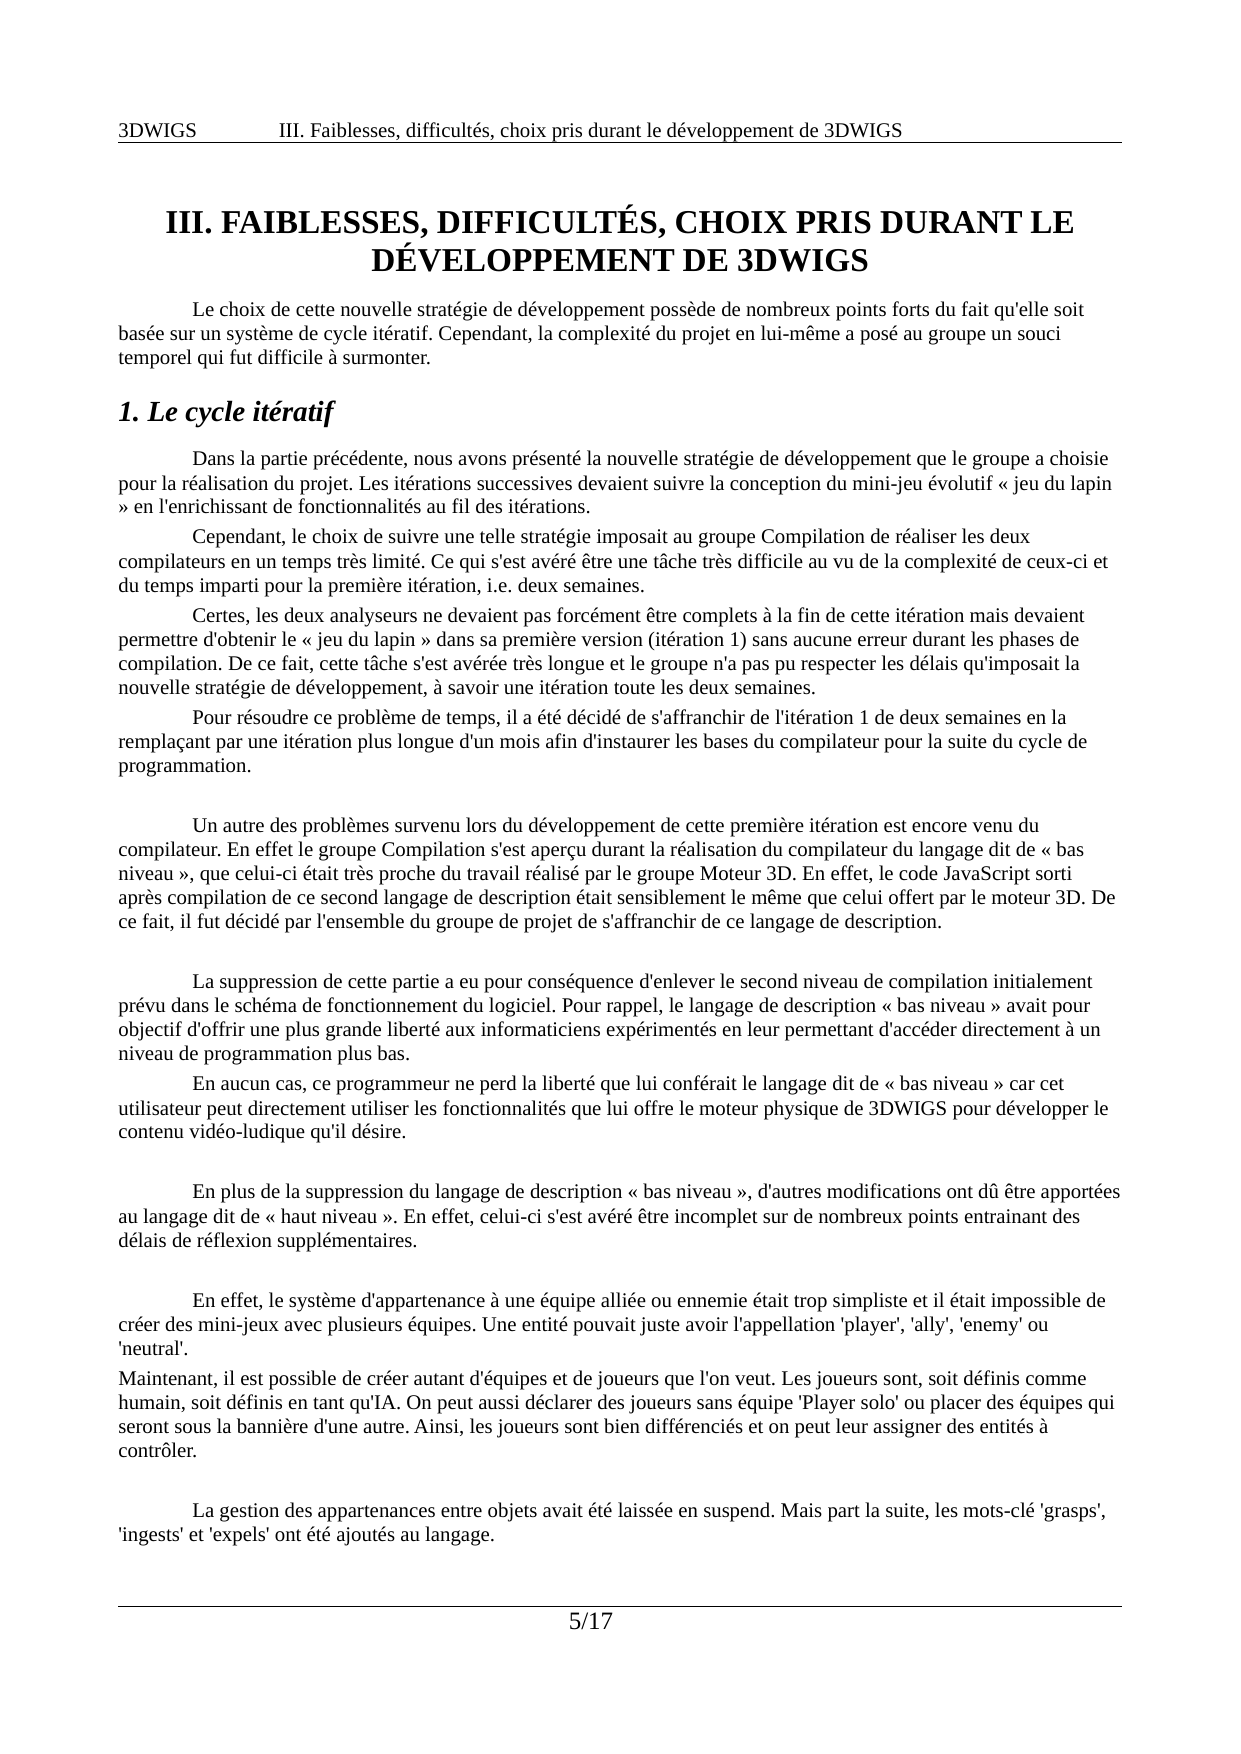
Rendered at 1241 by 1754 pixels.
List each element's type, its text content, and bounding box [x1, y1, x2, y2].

text La gestion des appartenances entre objets avait été laissée en suspend. Mais part la suite, les mots-clé 'grasps', 'ingests' et 'expels' ont été ajoutés au langage. [118, 1498, 1122, 1546]
subtitle Faiblesses, difficultés, choix pris durant le développement de 3DWIGS [118, 202, 1122, 279]
text Cependant, le choix de suivre une telle stratégie imposait au groupe Compilation de réaliser les deux compilateurs en un temps très limité. Ce qui s'est avéré être une tâche très difficile au vu de la complexité de ceux-ci et du temps imparti pour la première itération, i.e. deux semaines. [118, 524, 1122, 597]
text Un autre des problèmes survenu lors du développement de cette première itération est encore venu du compilateur. En effet le groupe Compilation s'est aperçu durant la réalisation du compilateur du langage dit de « bas niveau », que celui-ci était très proche du travail réalisé par le groupe Moteur 3D. En effet, le code JavaScript sorti après compilation de ce second langage de description était sensiblement le même que celui offert par le moteur 3D. De ce fait, il fut décidé par l'ensemble du groupe de projet de s'affranchir de ce langage de description. [118, 813, 1122, 933]
text En aucun cas, ce programmeur ne perd la liberté que lui conférait le langage dit de « bas niveau » car cet utilisateur peut directement utiliser les fonctionnalités que lui offre le moteur physique de 3DWIGS pour développer le contenu vidéo-ludique qu'il désire. [118, 1071, 1122, 1143]
text Certes, les deux analyseurs ne devaient pas forcément être complets à la fin de cette itération mais devaient permettre d'obtenir le « jeu du lapin » dans sa première version (itération 1) sans aucune erreur durant les phases de compilation. De ce fait, cette tâche s'est avérée très longue et le groupe n'a pas pu respecter les délais qu'imposait la nouvelle stratégie de développement, à savoir une itération toute les deux semaines. [118, 603, 1122, 699]
text Dans la partie précédente, nous avons présenté la nouvelle stratégie de développement que le groupe a choisie pour la réalisation du projet. Les itérations successives devaient suivre la conception du mini-jeu évolutif « jeu du lapin » en l'enrichissant de fonctionnalités au fil des itérations. [118, 446, 1122, 518]
text En plus de la suppression du langage de description « bas niveau », d'autres modifications ont dû être apportées au langage dit de « haut niveau ». En effet, celui-ci s'est avéré être incomplet sur de nombreux points entrainant des délais de réflexion supplémentaires. [118, 1179, 1122, 1252]
text En effet, le système d'appartenance à une équipe alliée ou ennemie était trop simpliste et il était impossible de créer des mini-jeux avec plusieurs équipes. Une entité pouvait juste avoir l'appellation 'player', 'ally', 'enemy' ou 'neutral'. [118, 1288, 1122, 1360]
subtitle Le cycle itératif [118, 394, 1122, 428]
text La suppression de cette partie a eu pour conséquence d'enlever le second niveau de compilation initialement prévu dans le schéma de fonctionnement du logiciel. Pour rappel, le langage de description « bas niveau » avait pour objectif d'offrir une plus grande liberté aux informaticiens expérimentés en leur permettant d'accéder directement à un niveau de programmation plus bas. [118, 969, 1122, 1065]
text Le choix de cette nouvelle stratégie de développement possède de nombreux points forts du fait qu'elle soit basée sur un système de cycle itératif. Cependant, la complexité du projet en lui-même a posé au groupe un souci temporel qui fut difficile à surmonter. [118, 297, 1122, 369]
text Maintenant, il est possible de créer autant d'équipes et de joueurs que l'on veut. Les joueurs sont, soit définis comme humain, soit définis en tant qu'IA. On peut aussi déclarer des joueurs sans équipe 'Player solo' ou placer des équipes qui seront sous la bannière d'une autre. Ainsi, les joueurs sont bien différenciés et on peut leur assigner des entités à contrôler. [118, 1366, 1122, 1462]
text Pour résoudre ce problème de temps, il a été décidé de s'affranchir de l'itération 1 de deux semaines en la remplaçant par une itération plus longue d'un mois afin d'instaurer les bases du compilateur pour la suite du cycle de programmation. [118, 705, 1122, 777]
